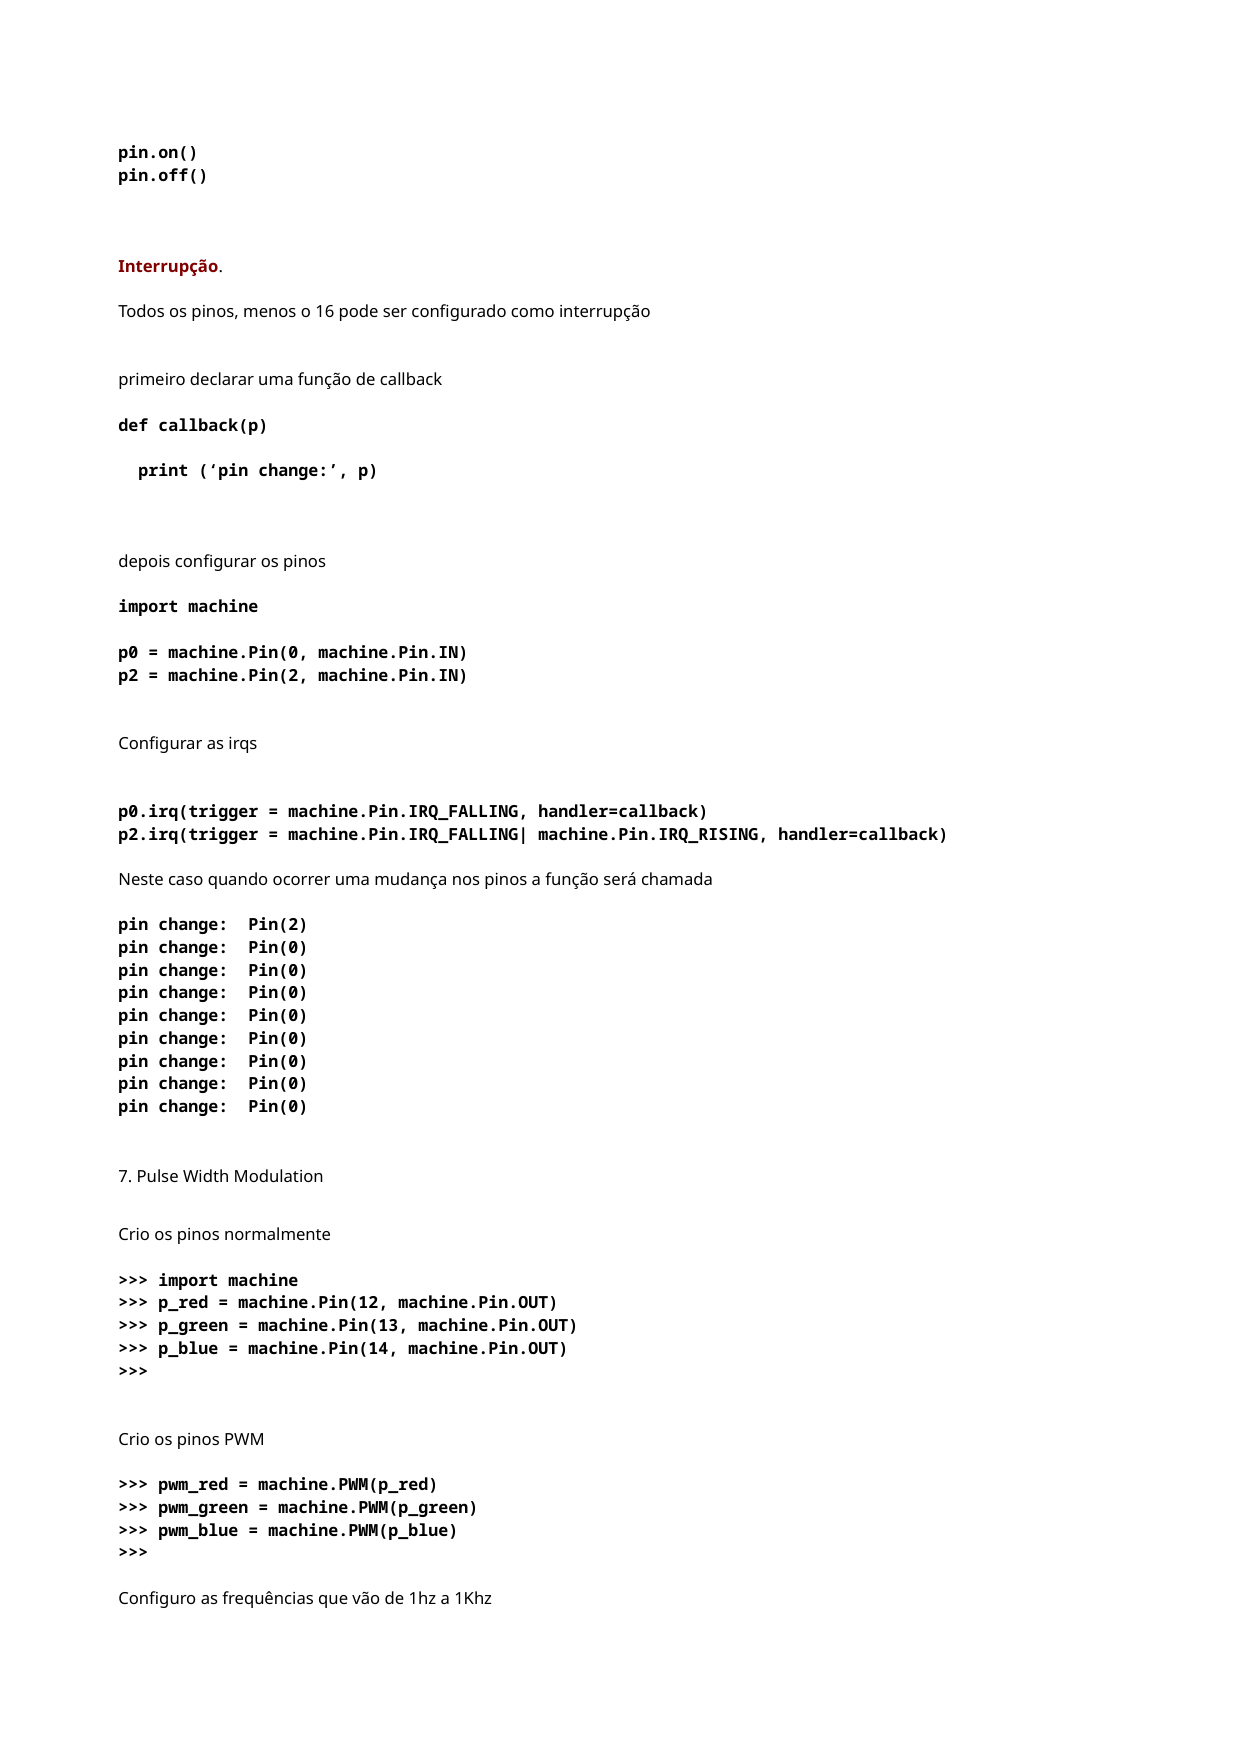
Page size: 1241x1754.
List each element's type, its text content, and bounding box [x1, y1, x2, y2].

text >>> p_green = machine.Pin(13, machine.Pin.OUT) [118, 1314, 1122, 1336]
text import machine [118, 595, 1122, 618]
text pin change: Pin(0) [118, 1049, 1122, 1072]
text pin.off() [118, 163, 1122, 186]
text pin change: Pin(0) [118, 981, 1122, 1004]
text Todos os pinos, menos o 16 pode ser configurado como interrupção [118, 300, 1122, 322]
text p2.irq(trigger = machine.Pin.IRQ_FALLING| machine.Pin.IRQ_RISING, handler=callback) [118, 822, 1122, 845]
text depois configurar os pinos [118, 549, 1122, 572]
text Configurar as irqs [118, 731, 1122, 754]
text Crio os pinos PWM [118, 1427, 1122, 1450]
text >>> [118, 1541, 1122, 1563]
text pin change: Pin(0) [118, 1072, 1122, 1094]
text >>> pwm_green = machine.PWM(p_green) [118, 1495, 1122, 1518]
text p0.irq(trigger = machine.Pin.IRQ_FALLING, handler=callback) [118, 799, 1122, 822]
text p0 = machine.Pin(0, machine.Pin.IN) [118, 640, 1122, 663]
text >>> p_blue = machine.Pin(14, machine.Pin.OUT) [118, 1336, 1122, 1359]
text Crio os pinos normalmente [118, 1223, 1122, 1246]
text def callback(p) [118, 413, 1122, 436]
text pin change: Pin(0) [118, 936, 1122, 958]
text Configuro as frequências que vão de 1hz a 1Khz [118, 1586, 1122, 1609]
text primeiro declarar uma função de callback [118, 368, 1122, 391]
text >>> p_red = machine.Pin(12, machine.Pin.OUT) [118, 1291, 1122, 1314]
text Neste caso quando ocorrer uma mudança nos pinos a função será chamada [118, 867, 1122, 890]
text pin.on() [118, 141, 1122, 163]
text >>> pwm_red = machine.PWM(p_red) [118, 1473, 1122, 1495]
text >>> [118, 1359, 1122, 1382]
text pin change: Pin(0) [118, 958, 1122, 981]
text Interrupção. [118, 254, 1122, 277]
text print (‘pin change:’, p) [118, 459, 1122, 481]
subtitle 7. Pulse Width Modulation [118, 1165, 1122, 1188]
text pin change: Pin(2) [118, 913, 1122, 936]
text p2 = machine.Pin(2, machine.Pin.IN) [118, 663, 1122, 686]
text pin change: Pin(0) [118, 1094, 1122, 1117]
text >>> pwm_blue = machine.PWM(p_blue) [118, 1518, 1122, 1541]
text pin change: Pin(0) [118, 1026, 1122, 1049]
text >>> import machine [118, 1268, 1122, 1291]
text pin change: Pin(0) [118, 1004, 1122, 1026]
